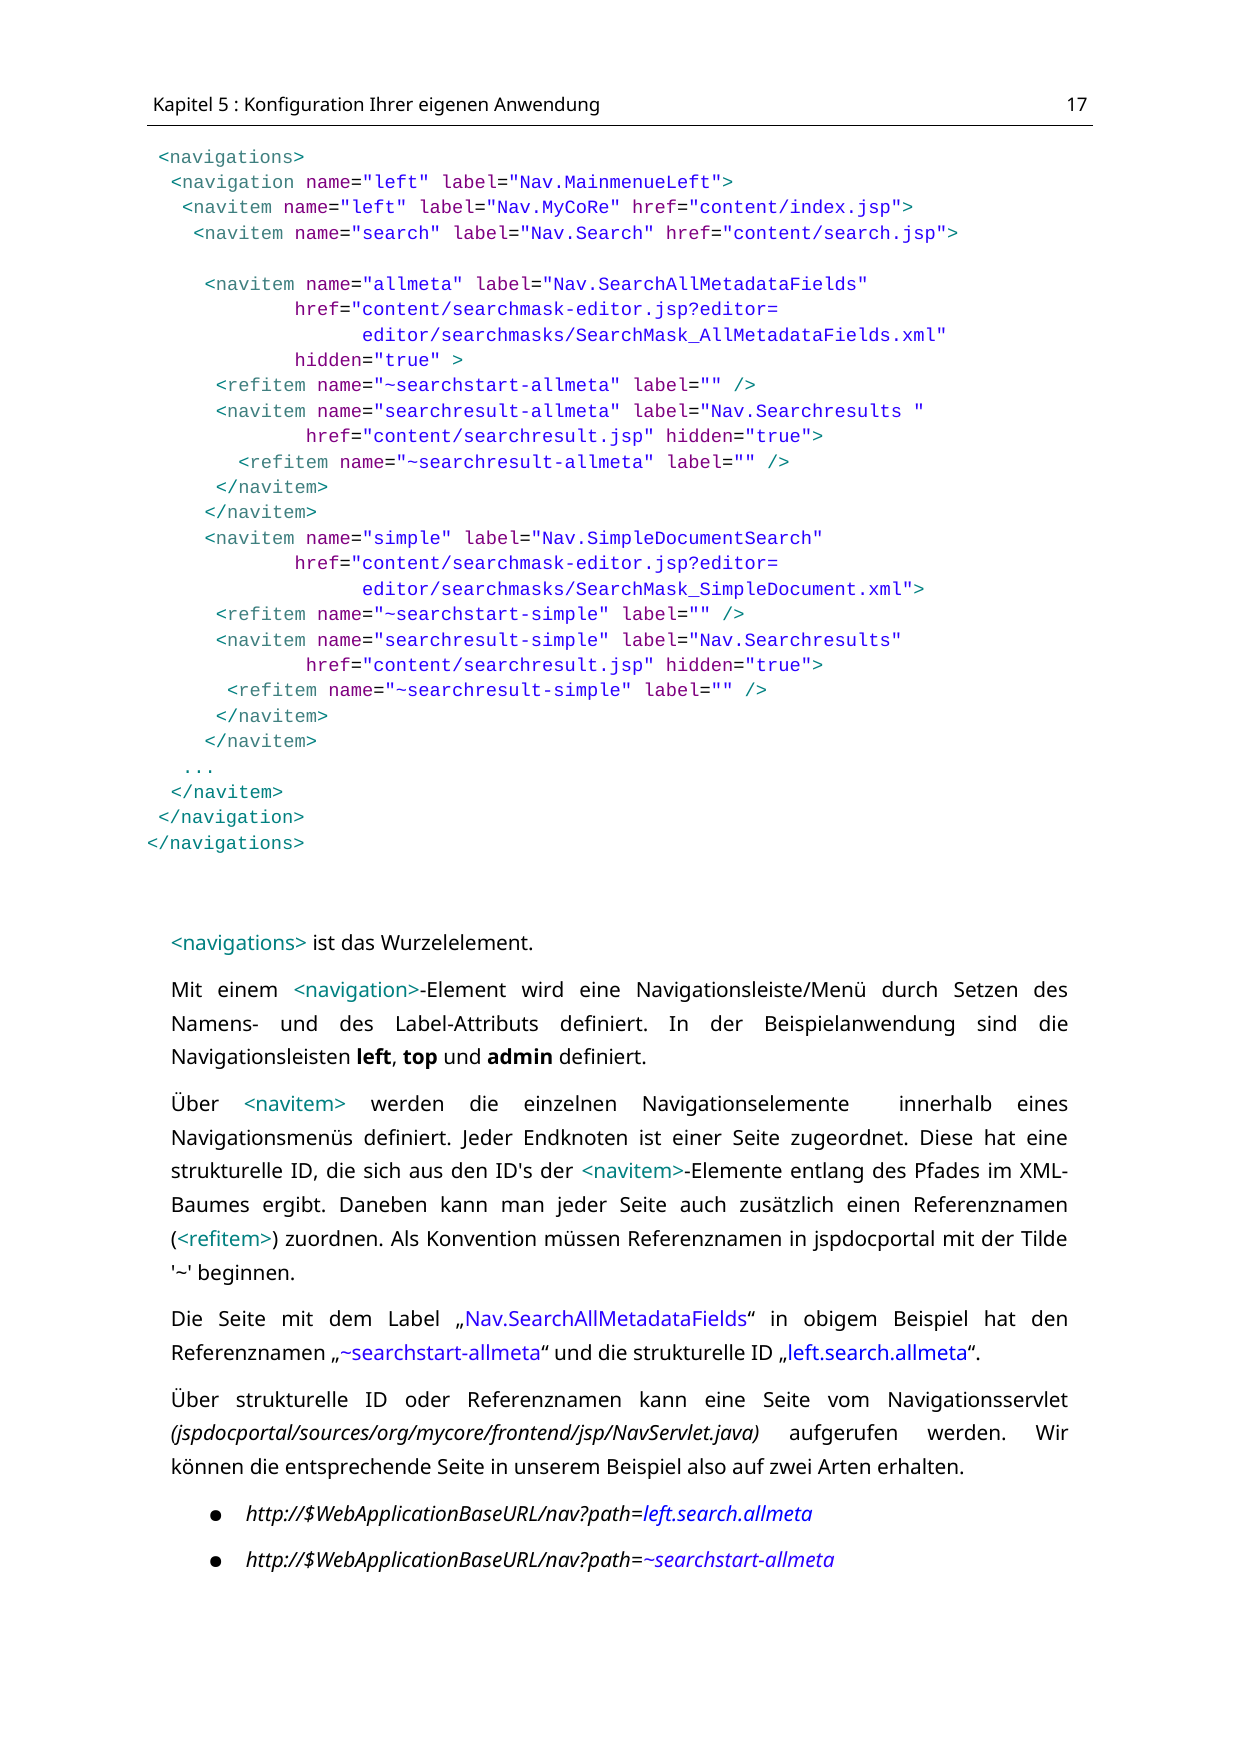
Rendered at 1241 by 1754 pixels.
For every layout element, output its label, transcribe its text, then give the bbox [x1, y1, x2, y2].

text </navitem> [171, 783, 1069, 804]
text href="content/searchmask-editor.jsp?editor= [171, 554, 1069, 576]
text Über <navitem> werden die einzelnen Navigationselemente innerhalb eines Navigationsmenüs definiert. Jeder Endknoten ist einer Seite zugeordnet. Diese hat eine strukturelle ID, die sich aus den ID's der <navitem>-Elemente entlang des Pfades im XML-Baumes ergibt. Daneben kann man jeder Seite auch zusätzlich einen Referenznamen (<refitem>) zuordnen. Als Konvention müssen Referenznamen in jspdocportal mit der Tilde '~' beginnen. [171, 1089, 1069, 1286]
text <navigations> ist das Wurzelelement. [171, 928, 1069, 957]
text <refitem name="~searchresult-allmeta" label="" /> [171, 453, 1069, 474]
text </navigations> [147, 834, 1069, 855]
text editor/searchmasks/SearchMask_SimpleDocument.xml"> [171, 580, 1069, 601]
text <navigations> [147, 148, 1069, 169]
text <navitem name="searchresult-allmeta" label="Nav.Searchresults " [171, 402, 1069, 423]
text hidden="true" > [171, 351, 1069, 372]
text href="content/searchresult.jsp" hidden="true"> [171, 427, 1069, 448]
text </navitem> [171, 503, 1069, 525]
text <navitem name="simple" label="Nav.SimpleDocumentSearch" [171, 529, 1069, 550]
text href="content/searchmask-editor.jsp?editor= [171, 300, 1069, 321]
text editor/searchmasks/SearchMask_AllMetadataFields.xml" [171, 326, 1069, 347]
text Die Seite mit dem Label „Nav.SearchAllMetadataFields“ in obigem Beispiel hat den Referenznamen „~searchstart-allmeta“ und die strukturelle ID „left.search.allmeta“. [171, 1304, 1069, 1367]
text <refitem name="~searchresult-simple" label="" /> [171, 681, 1069, 703]
list http://$WebApplicationBaseURL/nav?path=left.search.allmeta [208, 1499, 1069, 1527]
text <navigation name="left" label="Nav.MainmenueLeft"> [171, 173, 1069, 194]
text <navitem name="searchresult-simple" label="Nav.Searchresults" [171, 631, 1069, 652]
text href="content/searchresult.jsp" hidden="true"> [171, 656, 1069, 677]
text </navigation> [147, 808, 1069, 830]
text </navitem> [171, 707, 1069, 728]
text <refitem name="~searchstart-allmeta" label="" /> [171, 376, 1069, 398]
text <navitem name="search" label="Nav.Search" href="content/search.jsp"> [171, 224, 1069, 271]
text <navitem name="allmeta" label="Nav.SearchAllMetadataFields" [171, 275, 1069, 296]
text ... [171, 758, 1069, 779]
text Über strukturelle ID oder Referenznamen kann eine Seite vom Navigationsservlet (jspdocportal/sources/org/mycore/frontend/jsp/NavServlet.java) aufgerufen werden. Wir können die entsprechende Seite in unserem Beispiel also auf zwei Arten erhalten. [171, 1385, 1069, 1481]
list http://$WebApplicationBaseURL/nav?path=~searchstart-allmeta [208, 1545, 1069, 1573]
text Mit einem <navigation>-Element wird eine Navigationsleiste/Menü durch Setzen des Namens- und des Label-Attributs definiert. In der Beispielanwendung sind die Navigationsleisten left, top und admin definiert. [171, 975, 1069, 1071]
text </navitem> [171, 732, 1069, 753]
text </navitem> [171, 478, 1069, 499]
text <navitem name="left" label="Nav.MyCoRe" href="content/index.jsp"> [171, 198, 1069, 220]
text <refitem name="~searchstart-simple" label="" /> [171, 605, 1069, 626]
